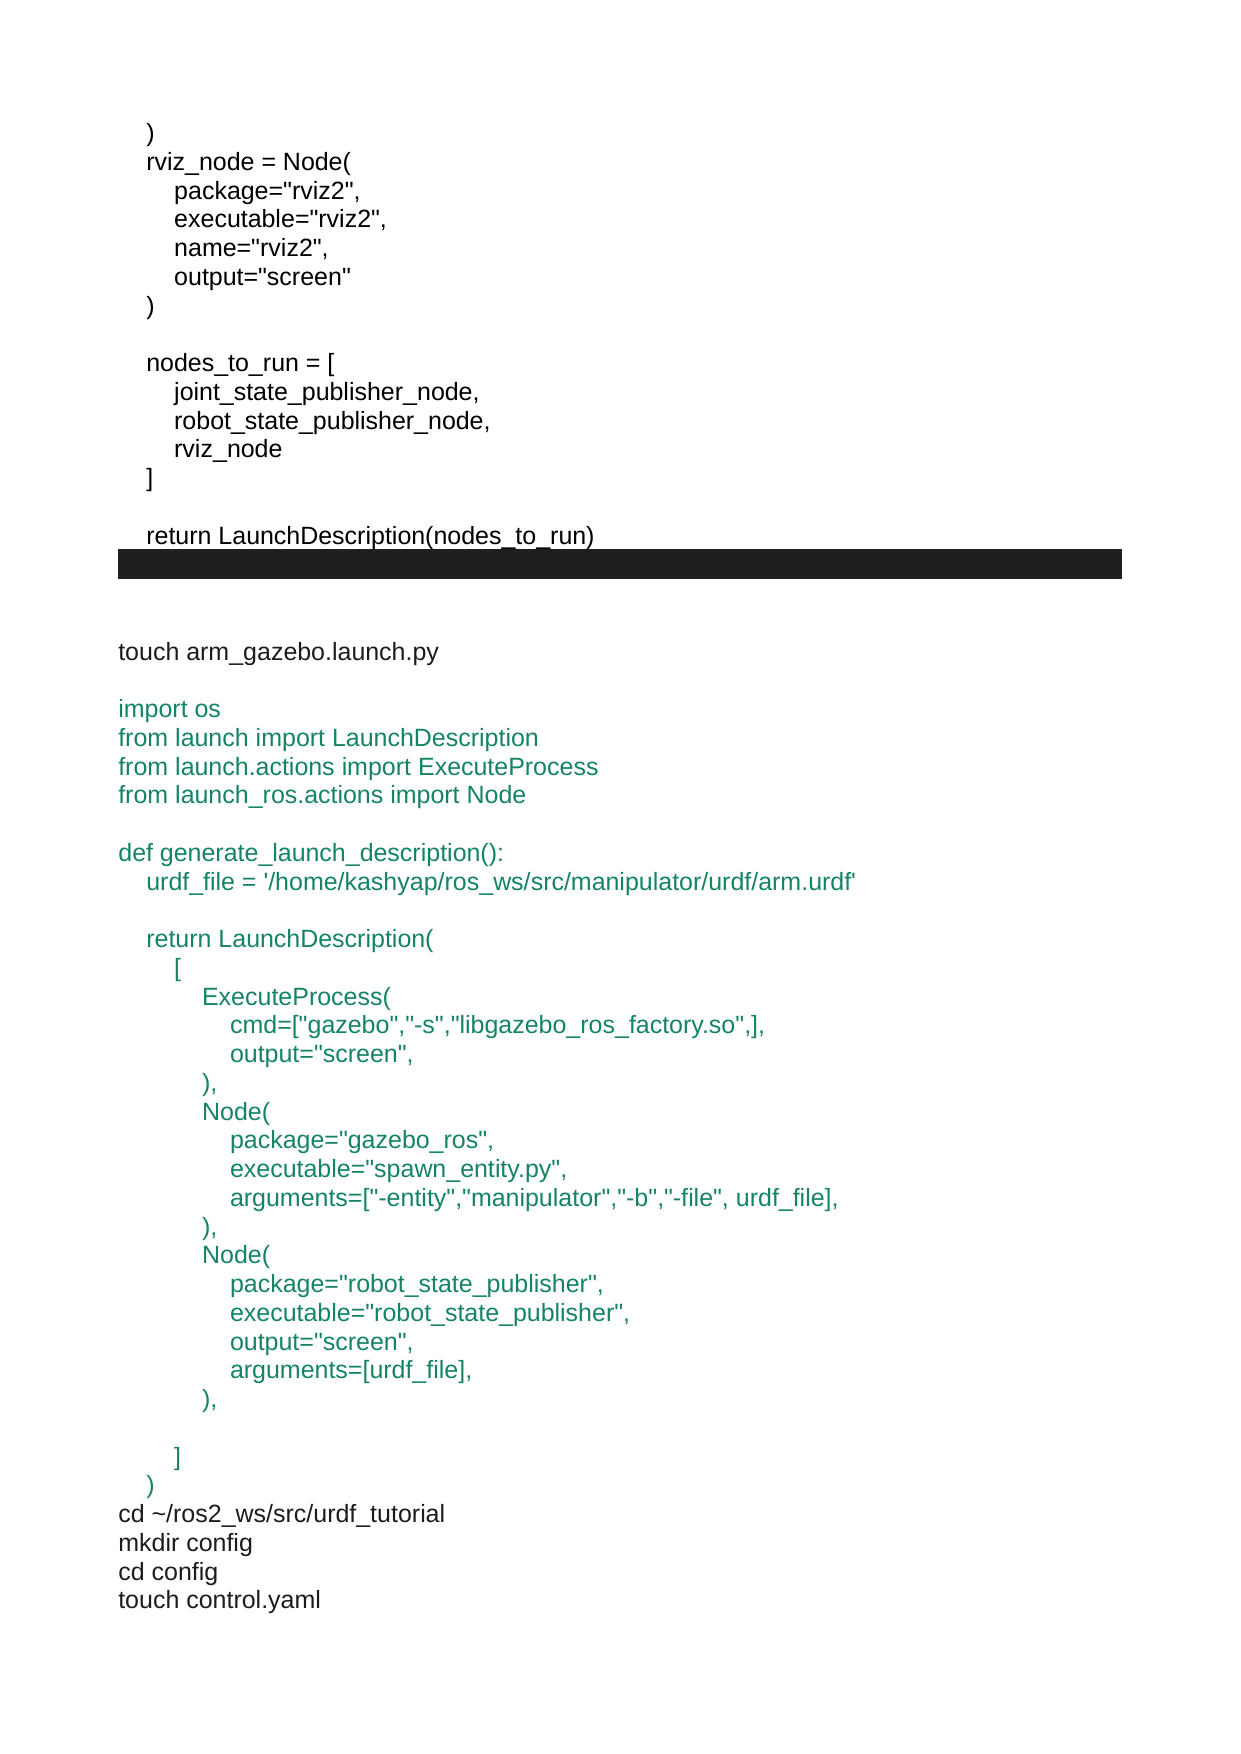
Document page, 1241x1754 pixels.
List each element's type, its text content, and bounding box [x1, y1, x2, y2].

text Node( [118, 1240, 1122, 1269]
text executable="rviz2", [118, 204, 1122, 233]
text nodes_to_run = [ [118, 348, 1122, 377]
text urdf_file = '/home/kashyap/ros_ws/src/manipulator/urdf/arm.urdf' [118, 867, 1122, 895]
text name="rviz2", [118, 233, 1122, 262]
text ) [118, 291, 1122, 319]
text cd ~/ros2_ws/src/urdf_tutorial [118, 1499, 1122, 1528]
text rviz_node [118, 434, 1122, 463]
text return LaunchDescription( [118, 924, 1122, 953]
text rviz_node = Node( [118, 147, 1122, 176]
text output="screen", [118, 1327, 1122, 1355]
text ) [118, 1470, 1122, 1499]
text output="screen", [118, 1039, 1122, 1068]
text def generate_launch_description(): [118, 838, 1122, 867]
text arguments=["-entity","manipulator","-b","-file", urdf_file], [118, 1183, 1122, 1212]
text touch control.yaml [118, 1585, 1122, 1614]
text from launch_ros.actions import Node [118, 780, 1122, 809]
text cd config [118, 1557, 1122, 1585]
text package="gazebo_ros", [118, 1125, 1122, 1154]
text ] [118, 1442, 1122, 1470]
text cmd=["gazebo","-s","libgazebo_ros_factory.so",], [118, 1010, 1122, 1039]
text ), [118, 1212, 1122, 1240]
text ), [118, 1068, 1122, 1097]
text package="robot_state_publisher", [118, 1269, 1122, 1298]
text ) [118, 118, 1122, 147]
text output="screen" [118, 262, 1122, 291]
text ExecuteProcess( [118, 982, 1122, 1010]
text Node( [118, 1097, 1122, 1125]
text executable="spawn_entity.py", [118, 1154, 1122, 1183]
text touch arm_gazebo.launch.py [118, 637, 1122, 665]
text mkdir config [118, 1528, 1122, 1557]
text arguments=[urdf_file], [118, 1355, 1122, 1384]
text package="rviz2", [118, 176, 1122, 204]
text robot_state_publisher_node, [118, 406, 1122, 434]
text return LaunchDescription(nodes_to_run) [118, 521, 1122, 549]
text executable="robot_state_publisher", [118, 1298, 1122, 1327]
text ), [118, 1384, 1122, 1413]
text [ [118, 953, 1122, 982]
text joint_state_publisher_node, [118, 377, 1122, 406]
text ] [118, 463, 1122, 492]
text import os [118, 694, 1122, 723]
text from launch.actions import ExecuteProcess [118, 752, 1122, 780]
text from launch import LaunchDescription [118, 723, 1122, 752]
